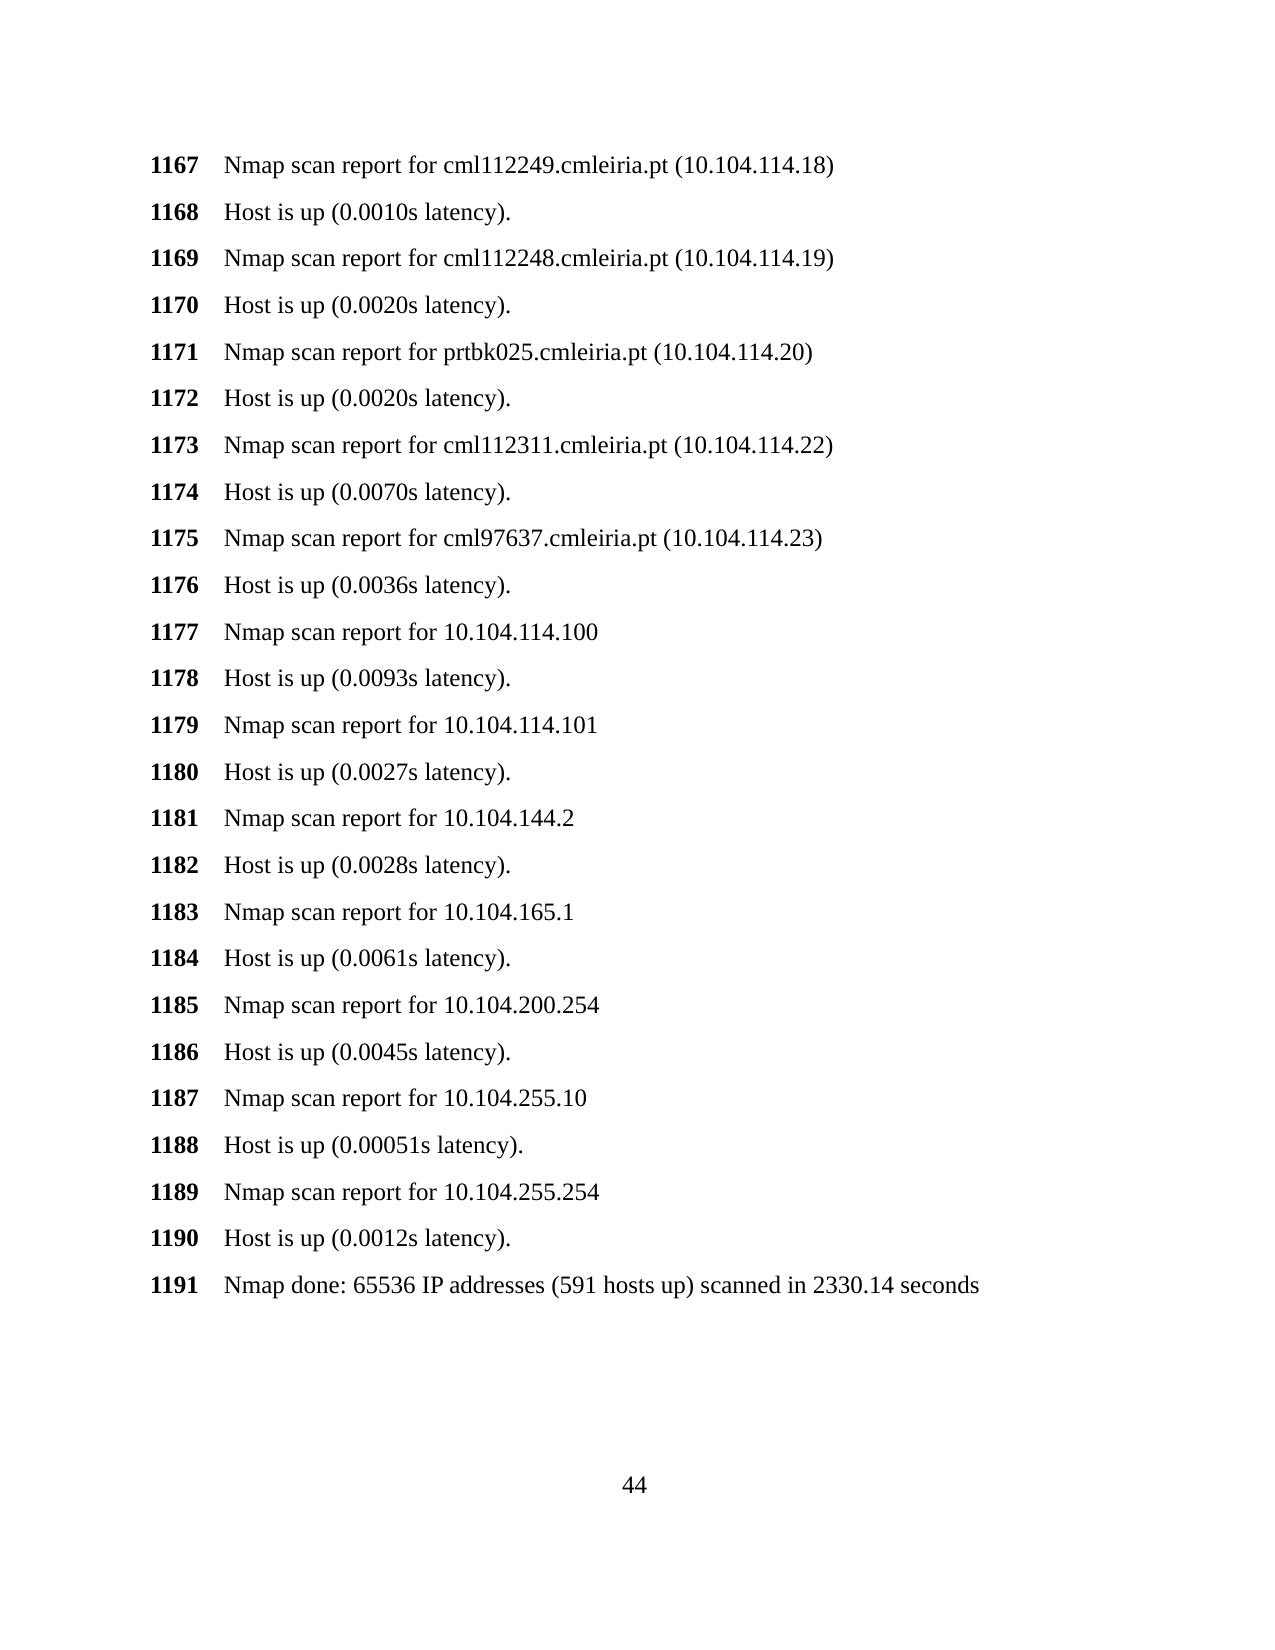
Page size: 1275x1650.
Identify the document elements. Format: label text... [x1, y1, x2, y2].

text 1175 Nmap scan report for cml97637.cmleiria.pt (10.104.114.23) [150, 523, 1125, 552]
text 1172 Host is up (0.0020s latency). [150, 383, 1125, 412]
text 1182 Host is up (0.0028s latency). [150, 850, 1125, 879]
text 1187 Nmap scan report for 10.104.255.10 [150, 1083, 1125, 1112]
text 1178 Host is up (0.0093s latency). [150, 663, 1125, 692]
text 1167 Nmap scan report for cml112249.cmleiria.pt (10.104.114.18) [150, 150, 1125, 179]
text 1183 Nmap scan report for 10.104.165.1 [150, 897, 1125, 925]
text 1184 Host is up (0.0061s latency). [150, 943, 1125, 972]
text 1189 Nmap scan report for 10.104.255.254 [150, 1177, 1125, 1205]
text 1191 Nmap done: 65536 IP addresses (591 hosts up) scanned in 2330.14 seconds [150, 1270, 1125, 1299]
text 1179 Nmap scan report for 10.104.114.101 [150, 710, 1125, 739]
text 1177 Nmap scan report for 10.104.114.100 [150, 617, 1125, 645]
text 1180 Host is up (0.0027s latency). [150, 757, 1125, 785]
text 1168 Host is up (0.0010s latency). [150, 197, 1125, 225]
text 1185 Nmap scan report for 10.104.200.254 [150, 990, 1125, 1019]
text 1186 Host is up (0.0045s latency). [150, 1037, 1125, 1065]
text 1190 Host is up (0.0012s latency). [150, 1223, 1125, 1252]
text 1170 Host is up (0.0020s latency). [150, 290, 1125, 319]
text 1181 Nmap scan report for 10.104.144.2 [150, 803, 1125, 832]
text 1174 Host is up (0.0070s latency). [150, 477, 1125, 505]
text 1169 Nmap scan report for cml112248.cmleiria.pt (10.104.114.19) [150, 243, 1125, 272]
text 1171 Nmap scan report for prtbk025.cmleiria.pt (10.104.114.20) [150, 337, 1125, 365]
text 1176 Host is up (0.0036s latency). [150, 570, 1125, 599]
text 1188 Host is up (0.00051s latency). [150, 1130, 1125, 1159]
text 1173 Nmap scan report for cml112311.cmleiria.pt (10.104.114.22) [150, 430, 1125, 459]
